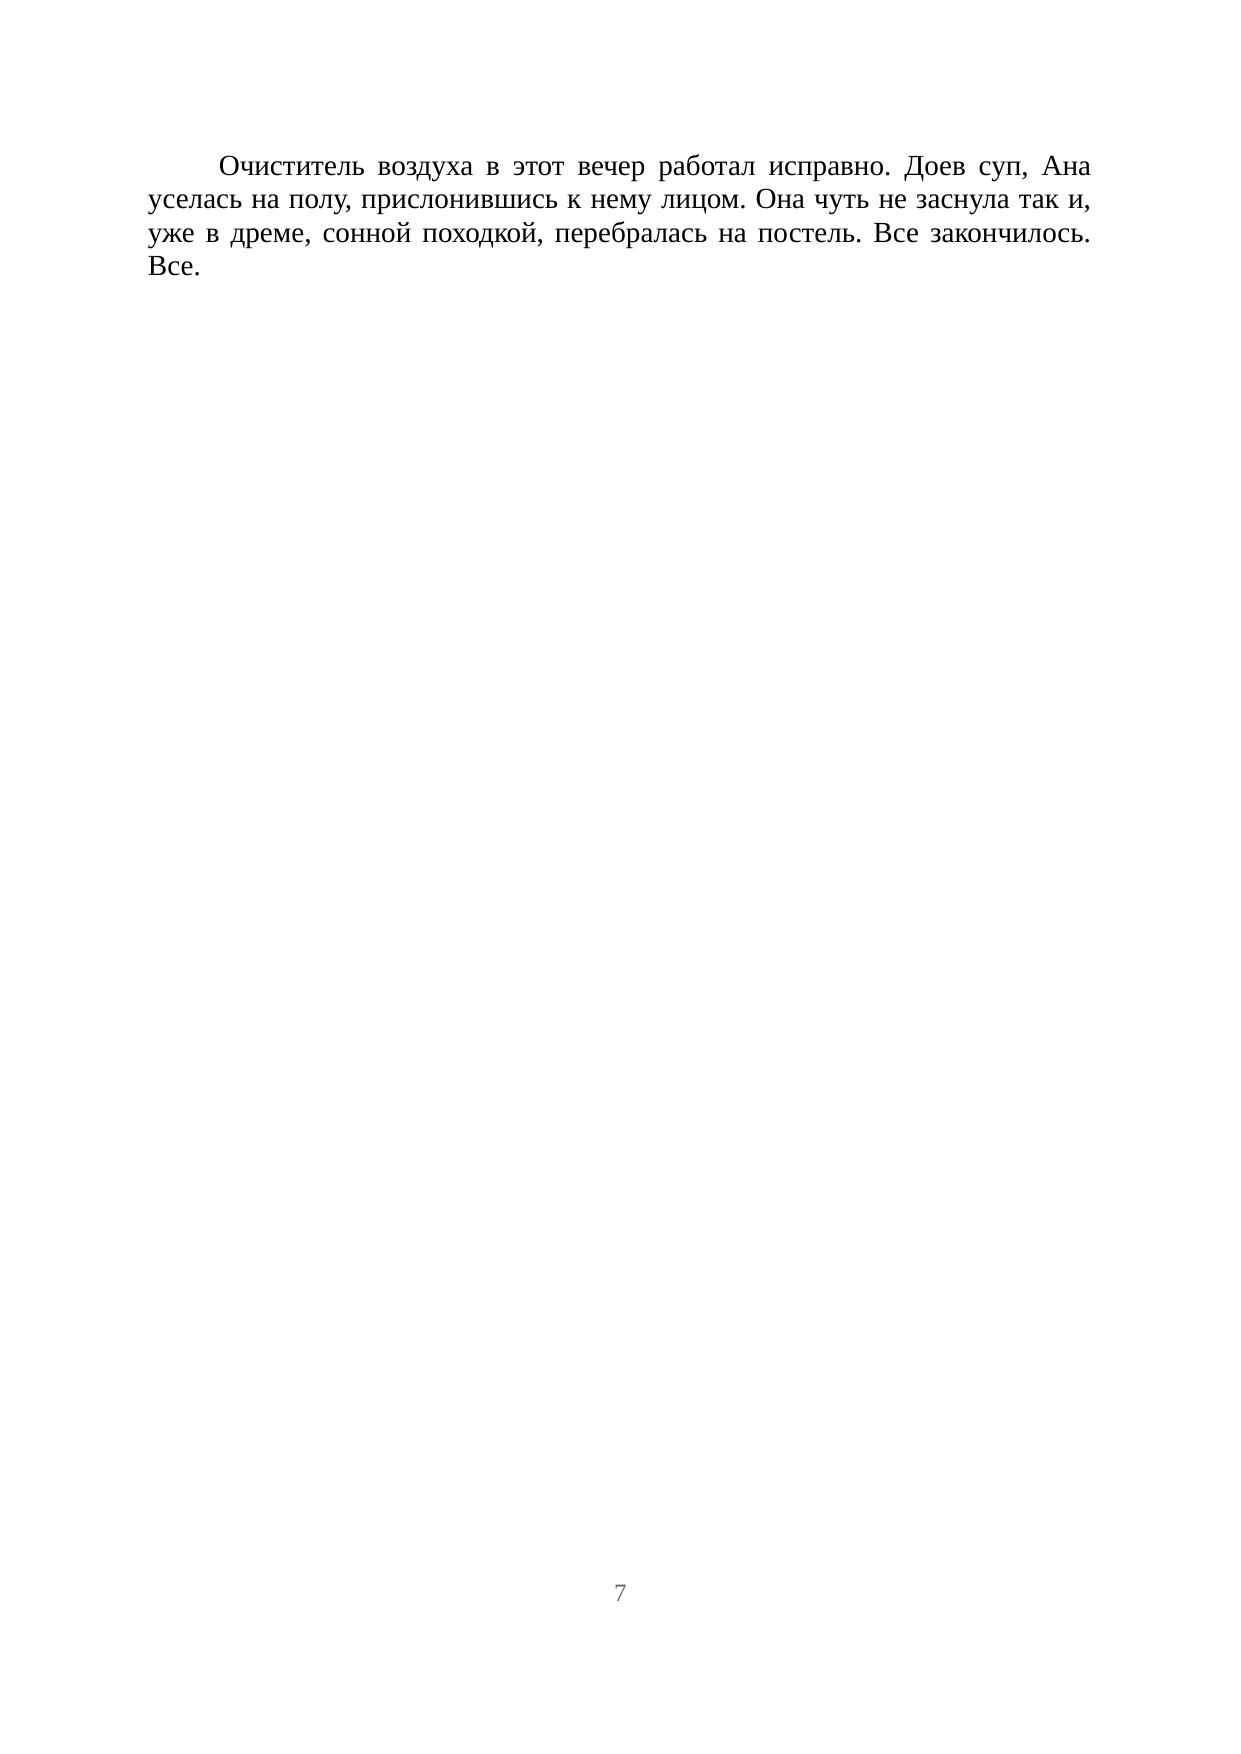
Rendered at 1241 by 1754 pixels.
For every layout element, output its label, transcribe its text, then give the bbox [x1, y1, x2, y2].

text Очиститель воздуха в этот вечер работал исправно. Доев суп, Ана уселась на полу, прислонившись к нему лицом. Она чуть не заснула так и, уже в дреме, сонной походкой, перебралась на постель. Все закончилось. Все. [148, 148, 1093, 282]
